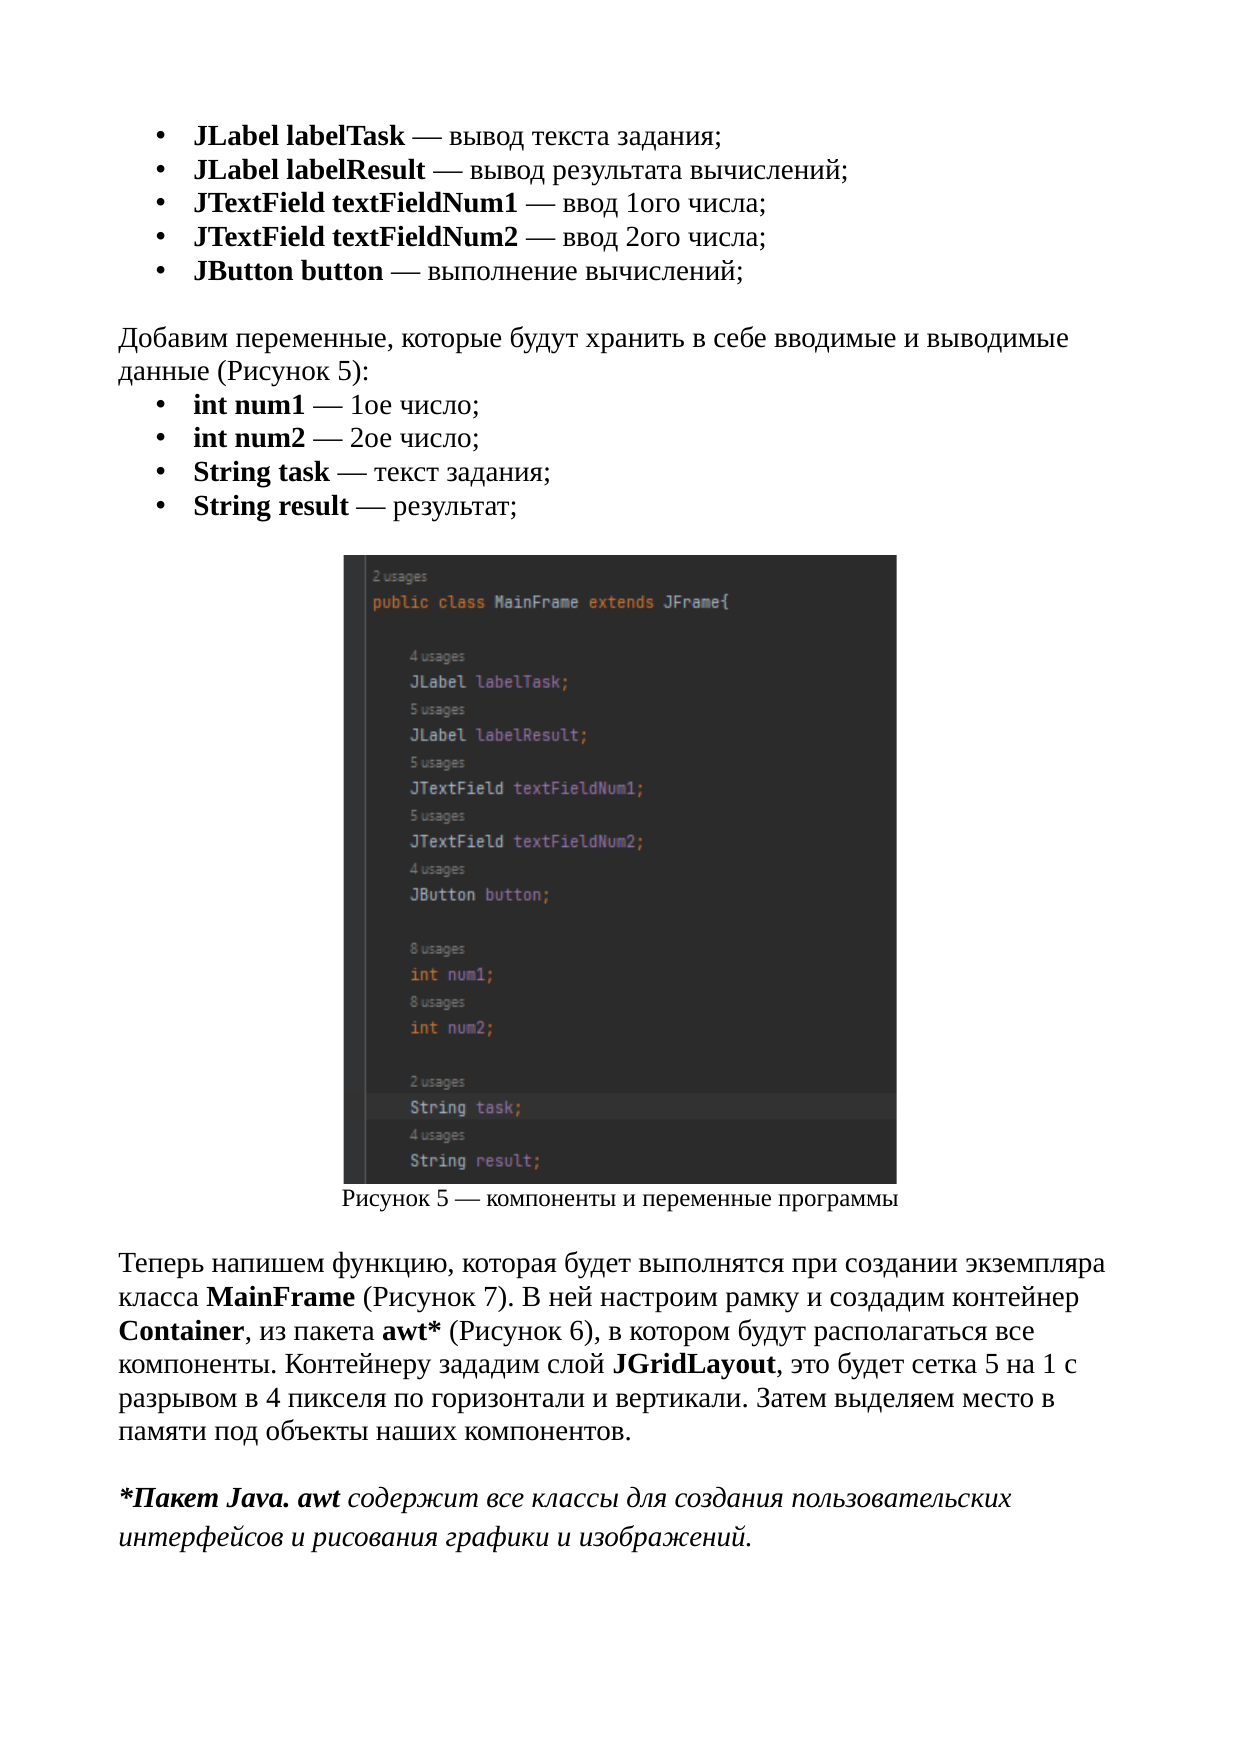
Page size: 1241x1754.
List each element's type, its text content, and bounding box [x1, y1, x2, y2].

list String task — текст задания; [156, 454, 1122, 488]
text Добавим переменные, которые будут хранить в себе вводимые и выводимые данные (Рисунок 5): [118, 320, 1122, 387]
picture [343, 555, 897, 1184]
list JLabel labelTask — вывод текста задания; [156, 118, 1122, 152]
text Рисунок 5 — компоненты и переменные программы [118, 555, 1122, 1212]
list JButton button — выполнение вычислений; [156, 253, 1122, 286]
list int num1 — 1ое число; [156, 387, 1122, 421]
text *Пакет Java. awt содержит все классы для создания пользовательских интерфейсов и рисования графики и изображений. [118, 1480, 1122, 1552]
list int num2 — 2ое число; [156, 421, 1122, 454]
list JTextField textFieldNum2 — ввод 2ого числа; [156, 219, 1122, 253]
list JTextField textFieldNum1 — ввод 1ого числа; [156, 185, 1122, 219]
text Теперь напишем функцию, которая будет выполнятся при создании экземпляра класса MainFrame (Рисунок 7). В ней настроим рамку и создадим контейнер Container, из пакета awt* (Рисунок 6), в котором будут располагаться все компоненты. Контейнеру зададим слой JGridLayout, это будет сетка 5 на 1 с разрывом в 4 пикселя по горизонтали и вертикали. Затем выделяем место в памяти под объекты наших компонентов. [118, 1246, 1122, 1447]
list String result — результат; [156, 488, 1122, 522]
list JLabel labelResult — вывод результата вычислений; [156, 152, 1122, 185]
